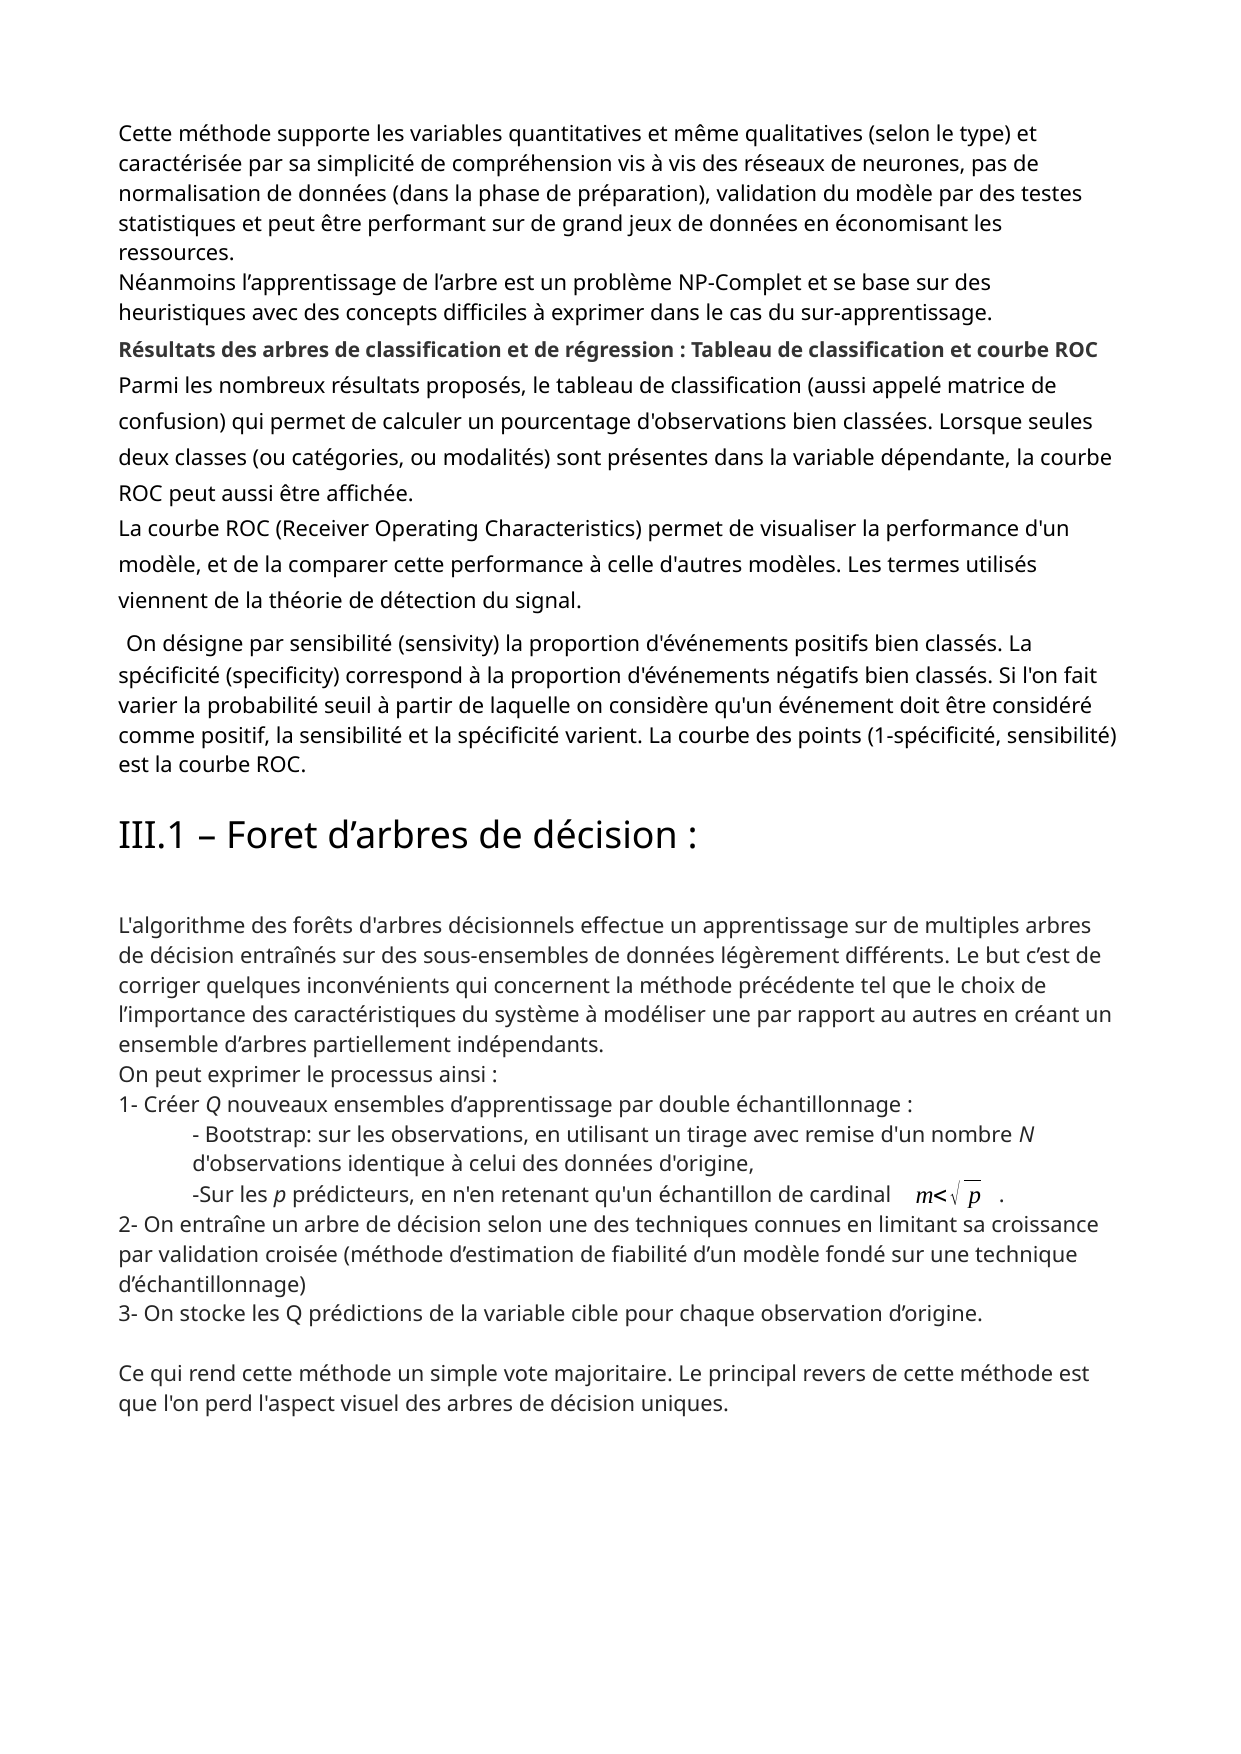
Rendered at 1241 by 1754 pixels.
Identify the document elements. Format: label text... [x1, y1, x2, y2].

text 1- Créer Q nouveaux ensembles d’apprentissage par double échantillonnage : [118, 1089, 1123, 1119]
text L'algorithme des forêts d'arbres décisionnels effectue un apprentissage sur de multiples arbres de décision entraînés sur des sous-ensembles de données légèrement différents. Le but c’est de corriger quelques inconvénients qui concernent la méthode précédente tel que le choix de l’importance des caractéristiques du système à modéliser une par rapport au autres en créant un ensemble d’arbres partiellement indépendants. [118, 910, 1123, 1059]
text Parmi les nombreux résultats proposés, le tableau de classification (aussi appelé matrice de confusion) qui permet de calculer un pourcentage d'observations bien classées. Lorsque seules deux classes (ou catégories, ou modalités) sont présentes dans la variable dépendante, la courbe ROC peut aussi être affichée. [118, 370, 1123, 507]
text La courbe ROC (Receiver Operating Characteristics) permet de visualiser la performance d'un modèle, et de la comparer cette performance à celle d'autres modèles. Les termes utilisés viennent de la théorie de détection du signal. [118, 513, 1123, 614]
text Ce qui rend cette méthode un simple vote majoritaire. Le principal revers de cette méthode est que l'on perd l'aspect visuel des arbres de décision uniques. [118, 1358, 1123, 1418]
text 3- On stocke les Q prédictions de la variable cible pour chaque observation d’origine. [118, 1298, 1123, 1358]
text 2- On entraîne un arbre de décision selon une des techniques connues en limitant sa croissance par validation croisée (méthode d’estimation de fiabilité d’un modèle fondé sur une technique d’échantillonnage) [118, 1209, 1123, 1298]
text On désigne par sensibilité (sensivity) la proportion d'événements positifs bien classés. La spécificité (specificity) correspond à la proportion d'événements négatifs bien classés. Si l'on fait varier la probabilité seuil à partir de laquelle on considère qu'un événement doit être considéré comme positif, la sensibilité et la spécificité varient. La courbe des points (1-spécificité, sensibilité) est la courbe ROC. [118, 620, 1123, 808]
text Cette méthode supporte les variables quantitatives et même qualitatives (selon le type) et caractérisée par sa simplicité de compréhension vis à vis des réseaux de neurones, pas de normalisation de données (dans la phase de préparation), validation du modèle par des testes statistiques et peut être performant sur de grand jeux de données en économisant les ressources. Néanmoins l’apprentissage de l’arbre est un problème NP-Complet et se base sur des heuristiques avec des concepts difficiles à exprimer dans le cas du sur-apprentissage. [118, 118, 1123, 327]
text III.1 – Foret d’arbres de décision : [118, 808, 1123, 859]
text On peut exprimer le processus ainsi : [118, 1059, 1123, 1089]
subtitle Résultats des arbres de classification et de régression : Tableau de classification et courbe ROC [118, 335, 1123, 364]
text - Bootstrap: sur les observations, en utilisant un tirage avec remise d'un nombre N d'observations identique à celui des données d'origine, [118, 1119, 1123, 1178]
text -Sur les p prédicteurs, en n'en retenant qu'un échantillon de cardinal . [118, 1178, 1123, 1209]
